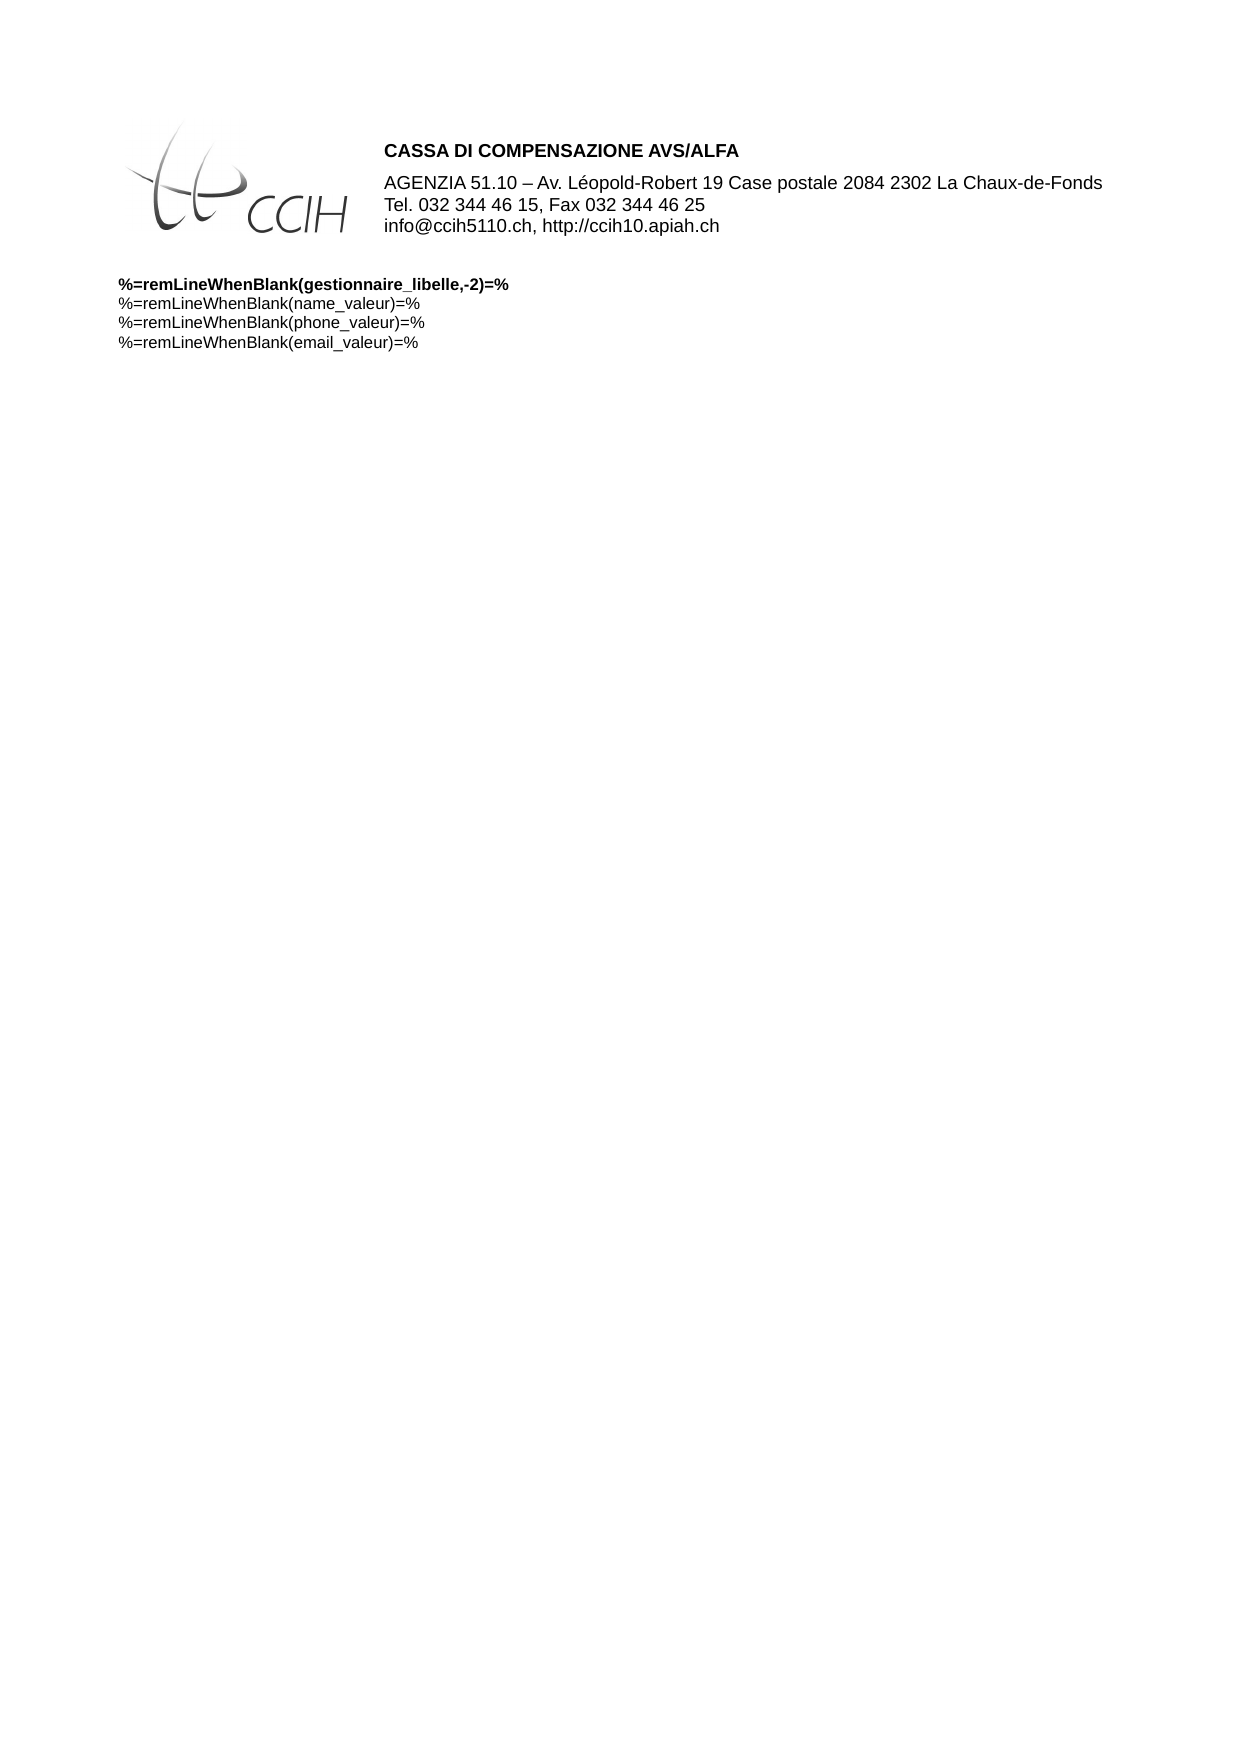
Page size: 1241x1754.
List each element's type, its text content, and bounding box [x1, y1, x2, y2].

text %=remLineWhenBlank(name_valeur)=% [118, 294, 1122, 313]
text info@ccih5110.ch, http://ccih10.apiah.ch [118, 215, 1122, 237]
picture [124, 118, 350, 234]
text Tel. 032 344 46 15, Fax 032 344 46 25 [248, 193, 1122, 215]
text %=remLineWhenBlank(phone_valeur)=% [118, 313, 1122, 332]
text %=remLineWhenBlank(gestionnaire_libelle,-2)=% [118, 275, 1122, 294]
text AGENZIA 51.10 – Av. Léopold-Robert 19 Case postale 2084 2302 La Chaux-de-Fonds [248, 172, 1122, 193]
text %=remLineWhenBlank(email_valeur)=% [118, 332, 1122, 352]
text CASSA DI COMPENSAZIONE AVS/ALFA [248, 140, 1122, 161]
